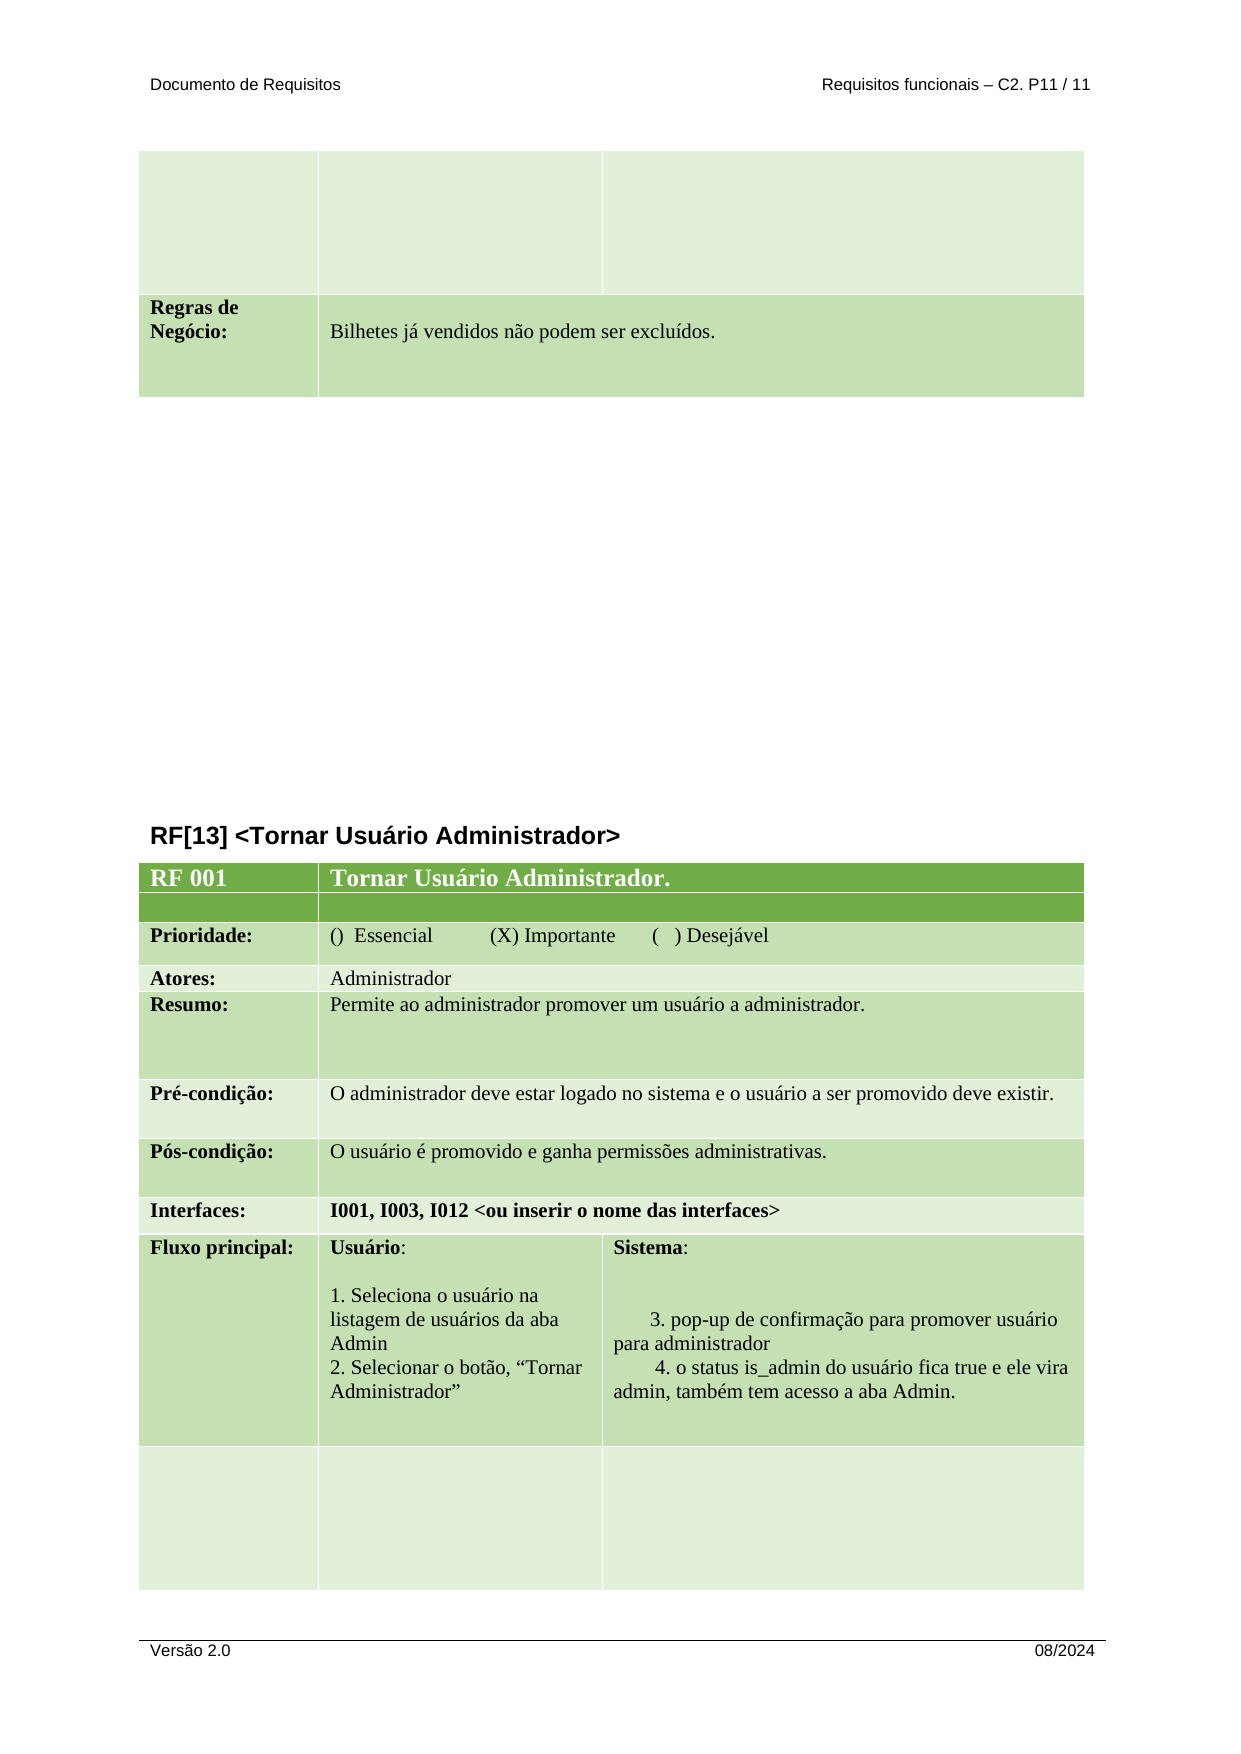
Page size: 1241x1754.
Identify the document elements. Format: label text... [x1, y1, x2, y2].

table_cell Pós-condição: [139, 1139, 318, 1197]
table_cell Fluxo principal: [139, 1235, 318, 1446]
table_cell [319, 151, 602, 294]
table_cell [139, 1447, 318, 1590]
table_cell Pré-condição: [139, 1080, 318, 1138]
table_cell Regras de Negócio: [139, 295, 318, 397]
table_cell [139, 893, 318, 922]
table_cell [603, 1447, 1084, 1590]
table_header Tornar Usuário Administrador. [319, 863, 1084, 892]
table_cell Permite ao administrador promover um usuário a administrador. [319, 992, 1084, 1079]
table_cell Atores: [139, 966, 318, 991]
table_cell [319, 893, 1084, 922]
table_cell Resumo: [139, 992, 318, 1079]
table_cell Usuário: 1. Seleciona o usuário na listagem de usuários da aba Admin 2. Selecionar o botão, “Tornar Administrador” [319, 1235, 602, 1446]
table_cell Administrador [319, 966, 1084, 991]
text RF[13] <Tornar Usuário Administrador> [150, 821, 1090, 850]
table_header RF 001 [139, 863, 318, 892]
table_cell O usuário é promovido e ganha permissões administrativas. [319, 1139, 1084, 1197]
table_cell O administrador deve estar logado no sistema e o usuário a ser promovido deve existir. [319, 1080, 1084, 1138]
table_cell Bilhetes já vendidos não podem ser excluídos. [319, 295, 1084, 397]
table_cell [319, 1447, 602, 1590]
table_cell I001, I003, I012 <ou inserir o nome das interfaces> [319, 1198, 1084, 1233]
table_cell Prioridade: [139, 923, 318, 965]
table_cell Interfaces: [139, 1198, 318, 1233]
table_cell [139, 151, 318, 294]
table_cell [603, 151, 1084, 294]
table_cell Sistema: 3. pop-up de confirmação para promover usuário para administrador 4. o status is_admin do usuário fica true e ele vira admin, também tem acesso a aba Admin. [603, 1235, 1084, 1446]
table_cell () Essencial (X) Importante ( ) Desejável [319, 923, 1084, 965]
